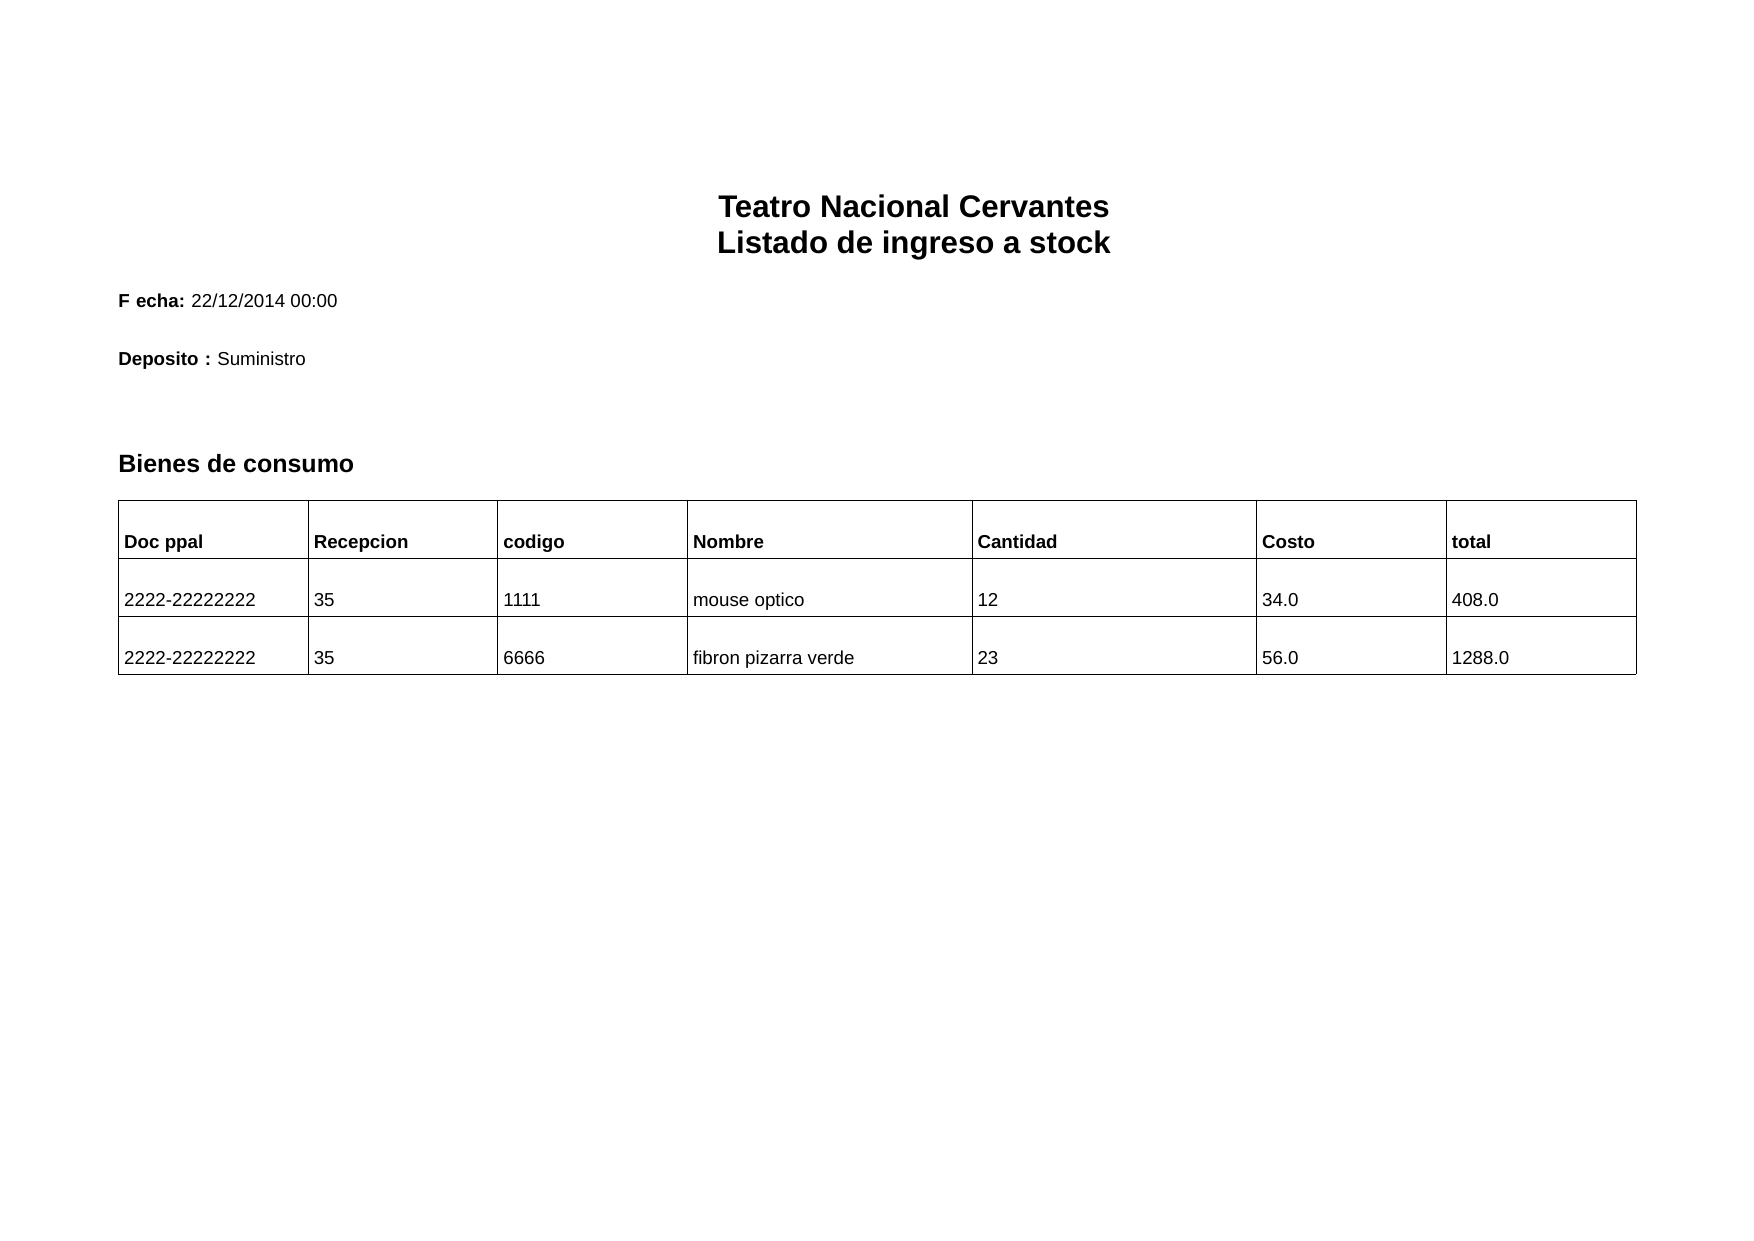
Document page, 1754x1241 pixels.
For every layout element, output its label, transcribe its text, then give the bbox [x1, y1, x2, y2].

table_cell 34.0 [1257, 559, 1446, 616]
text Listado de ingreso a stock [118, 224, 1636, 260]
table_cell fibron pizarra verde [688, 617, 972, 674]
table_cell 1111 [498, 559, 687, 616]
table_header Recepcion [309, 501, 497, 558]
table_cell 56.0 [1257, 617, 1446, 674]
table_cell 6666 [498, 617, 687, 674]
table_cell 2222-22222222 [119, 617, 308, 674]
table_header codigo [498, 501, 687, 558]
text Teatro Nacional Cervantes [118, 188, 1636, 224]
table_cell 35 [309, 559, 497, 616]
table_cell 408.0 [1447, 559, 1636, 616]
table_cell 23 [973, 617, 1256, 674]
table_header total [1447, 501, 1636, 558]
table_cell 12 [973, 559, 1256, 616]
table_header Doc ppal [119, 501, 308, 558]
table_header Costo [1257, 501, 1446, 558]
text Deposito : Suministro [118, 342, 1636, 371]
table_cell 2222-22222222 [119, 559, 308, 616]
text Bienes de consumo [118, 449, 1636, 478]
table_header Nombre [688, 501, 972, 558]
table_cell 35 [309, 617, 497, 674]
table_cell mouse optico [688, 559, 972, 616]
table_header Cantidad [973, 501, 1256, 558]
text F echa: 22/12/2014 00:00 [118, 284, 1636, 313]
table_cell 1288.0 [1447, 617, 1636, 674]
